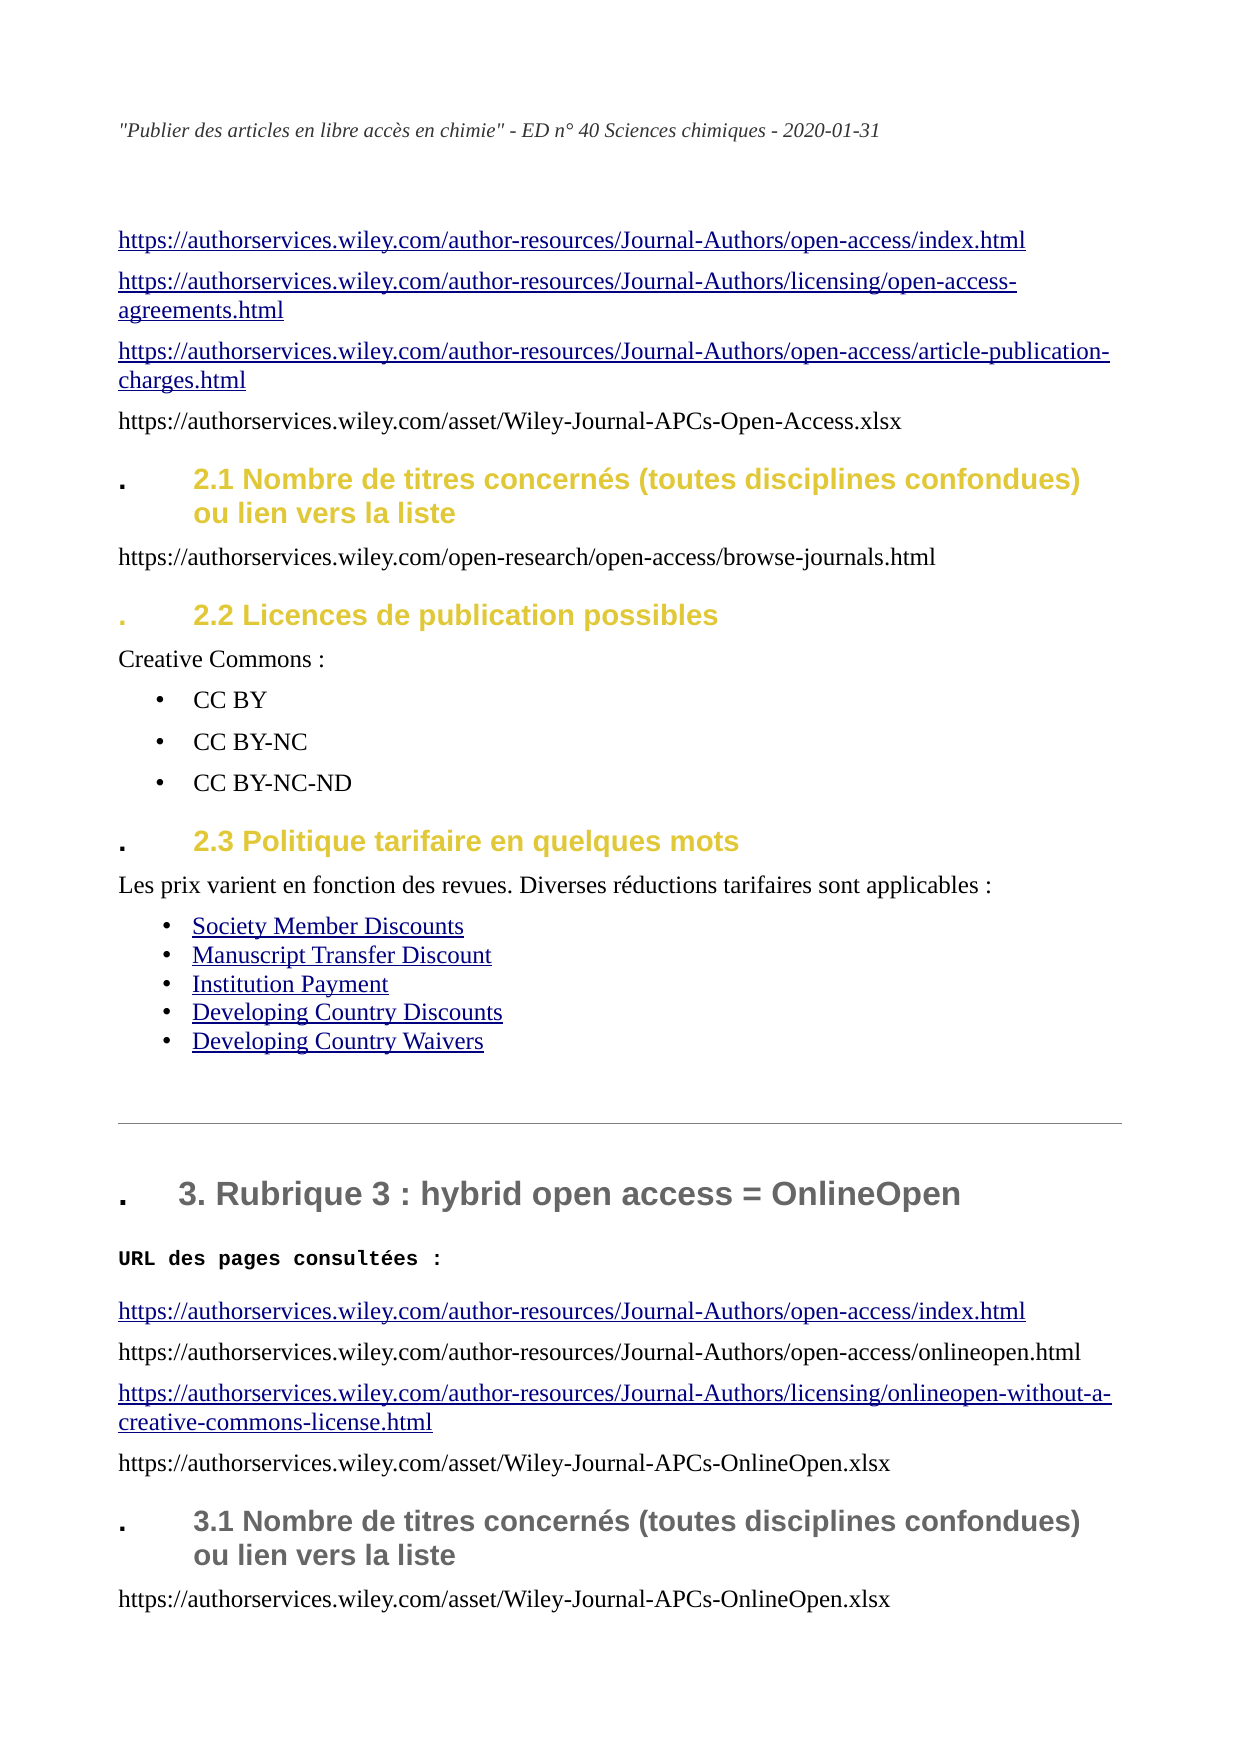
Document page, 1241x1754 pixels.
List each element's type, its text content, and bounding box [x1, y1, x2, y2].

subtitle 2.2 Licences de publication possibles [118, 598, 1122, 632]
list Developing Country Discounts [162, 997, 1122, 1026]
text https://authorservices.wiley.com/open-research/open-access/browse-journals.html [118, 542, 1122, 571]
list Society Member Discounts [162, 911, 1122, 940]
text https://authorservices.wiley.com/author-resources/Journal-Authors/licensing/open-access-agreements.html [118, 266, 1122, 324]
subtitle 2.3 Politique tarifaire en quelques mots [118, 824, 1122, 857]
text https://authorservices.wiley.com/asset/Wiley-Journal-APCs-Open-Access.xlsx [118, 406, 1122, 435]
text Creative Commons : [118, 644, 1122, 673]
text https://authorservices.wiley.com/author-resources/Journal-Authors/open-access/onlineopen.html [118, 1337, 1122, 1366]
subtitle 3. Rubrique 3 : hybrid open access = OnlineOpen [118, 1174, 1122, 1212]
text https://authorservices.wiley.com/author-resources/Journal-Authors/open-access/article-publication-charges.html [118, 336, 1122, 394]
list Institution Payment [162, 969, 1122, 997]
text Les prix varient en fonction des revues. Diverses réductions tarifaires sont applicables : [118, 870, 1122, 899]
text https://authorservices.wiley.com/asset/Wiley-Journal-APCs-OnlineOpen.xlsx [118, 1584, 1122, 1613]
list Developing Country Waivers [162, 1026, 1122, 1055]
list CC BY-NC [156, 727, 1122, 755]
text https://authorservices.wiley.com/asset/Wiley-Journal-APCs-OnlineOpen.xlsx [118, 1448, 1122, 1477]
subtitle 2.1 Nombre de titres concernés (toutes disciplines confondues) ou lien vers la liste [118, 462, 1122, 529]
text https://authorservices.wiley.com/author-resources/Journal-Authors/open-access/index.html [118, 1296, 1122, 1324]
text https://authorservices.wiley.com/author-resources/Journal-Authors/open-access/index.html [118, 225, 1122, 254]
list CC BY-NC-ND [156, 768, 1122, 797]
text URL des pages consultées : [118, 1248, 1122, 1272]
subtitle 3.1 Nombre de titres concernés (toutes disciplines confondues) ou lien vers la liste [118, 1504, 1122, 1572]
list CC BY [156, 685, 1122, 714]
text https://authorservices.wiley.com/author-resources/Journal-Authors/licensing/onlineopen-without-a-creative-commons-license.html [118, 1378, 1122, 1436]
list Manuscript Transfer Discount [162, 940, 1122, 969]
